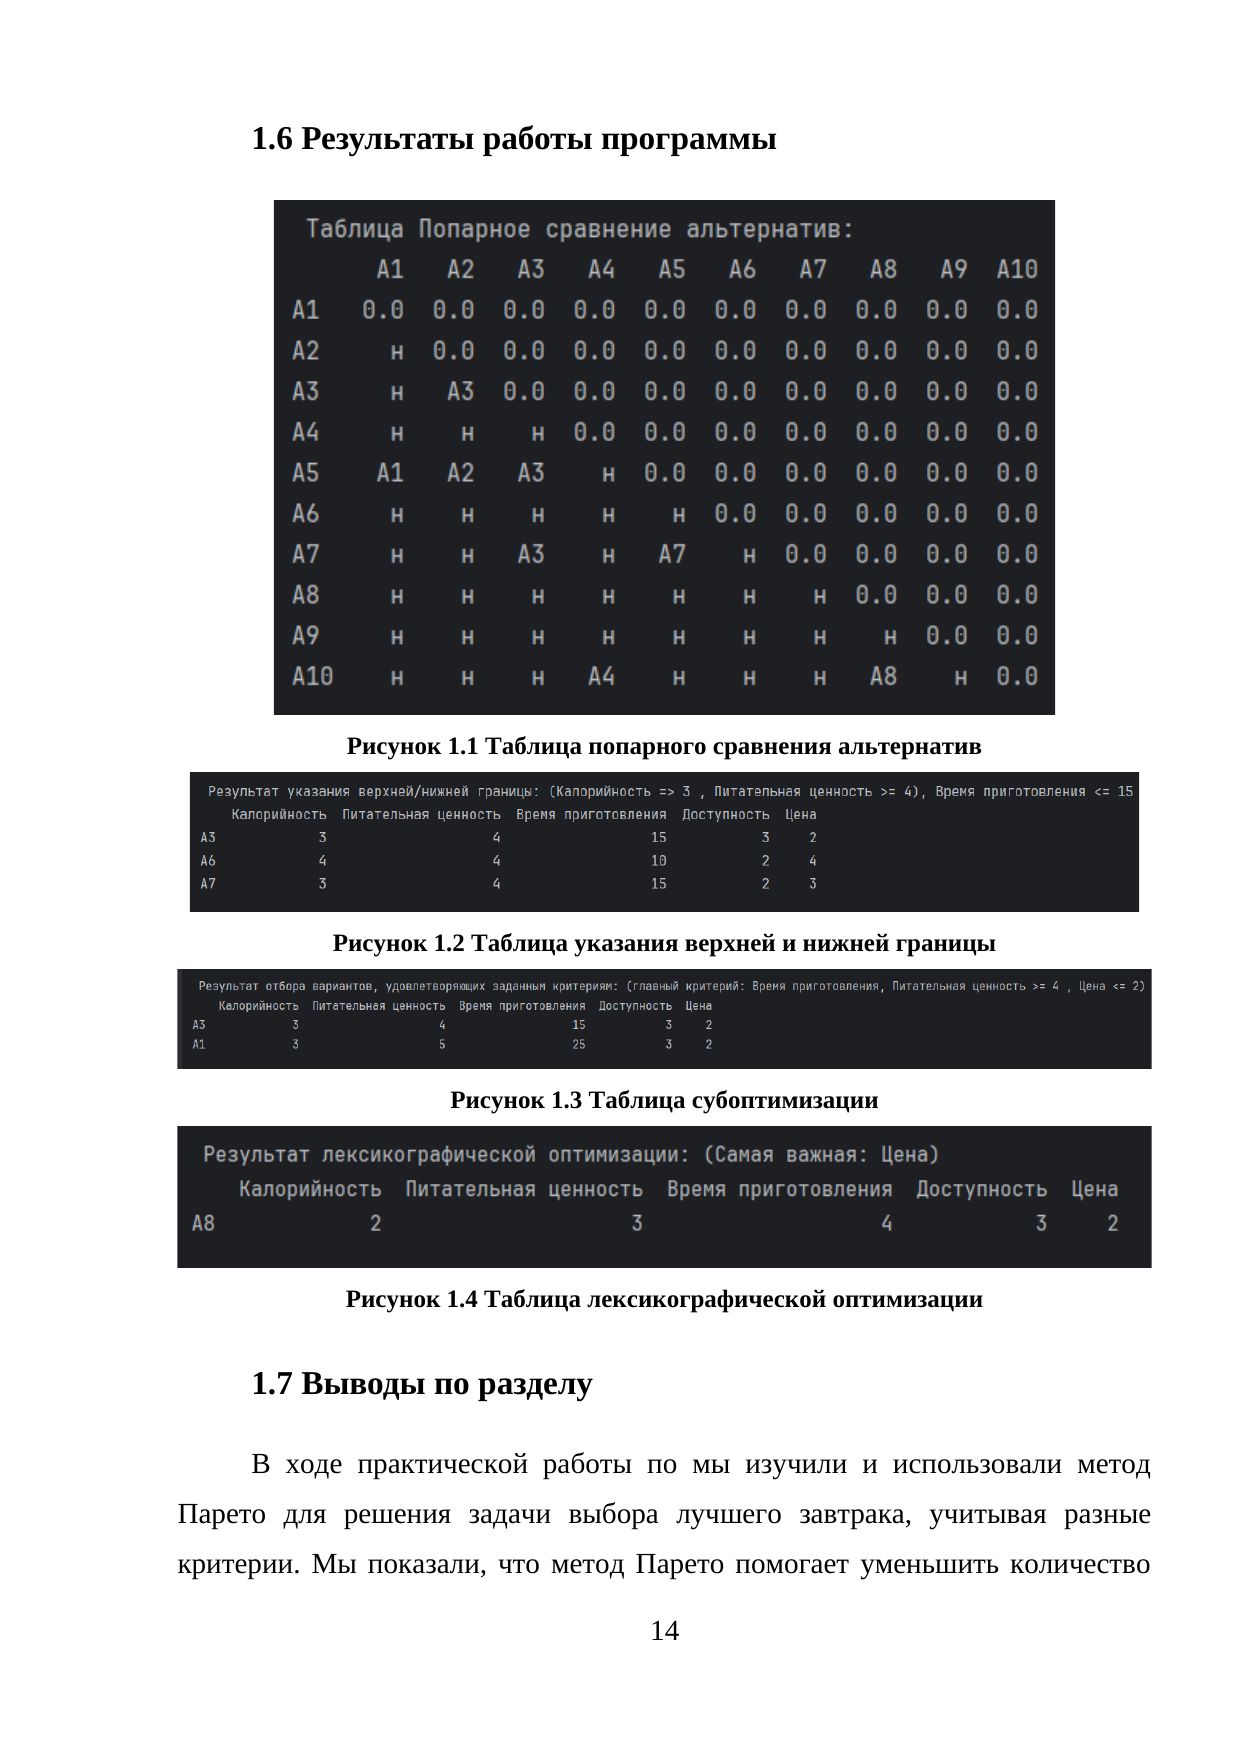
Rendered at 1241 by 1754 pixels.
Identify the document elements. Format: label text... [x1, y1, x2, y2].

text Рисунок 1.4 Таблица лексикографической оптимизации [177, 1284, 1152, 1313]
picture [177, 1126, 1152, 1268]
picture [273, 200, 1055, 715]
subtitle 1.6 Результаты работы программы [177, 118, 1152, 156]
text Рисунок 1.2 Таблица указания верхней и нижней границы [177, 928, 1152, 957]
text Рисунок 1.3 Таблица субоптимизации [177, 1085, 1152, 1114]
text В ходе практической работы по мы изучили и использовали метод Парето для решения задачи выбора лучшего завтрака, учитывая разные критерии. Мы показали, что метод Парето помогает уменьшить количество [177, 1446, 1152, 1580]
picture [177, 969, 1152, 1069]
picture [189, 772, 1140, 912]
subtitle 1.7 Выводы по разделу [177, 1363, 1152, 1402]
text Рисунок 1.1 Таблица попарного сравнения альтернатив [177, 731, 1152, 760]
